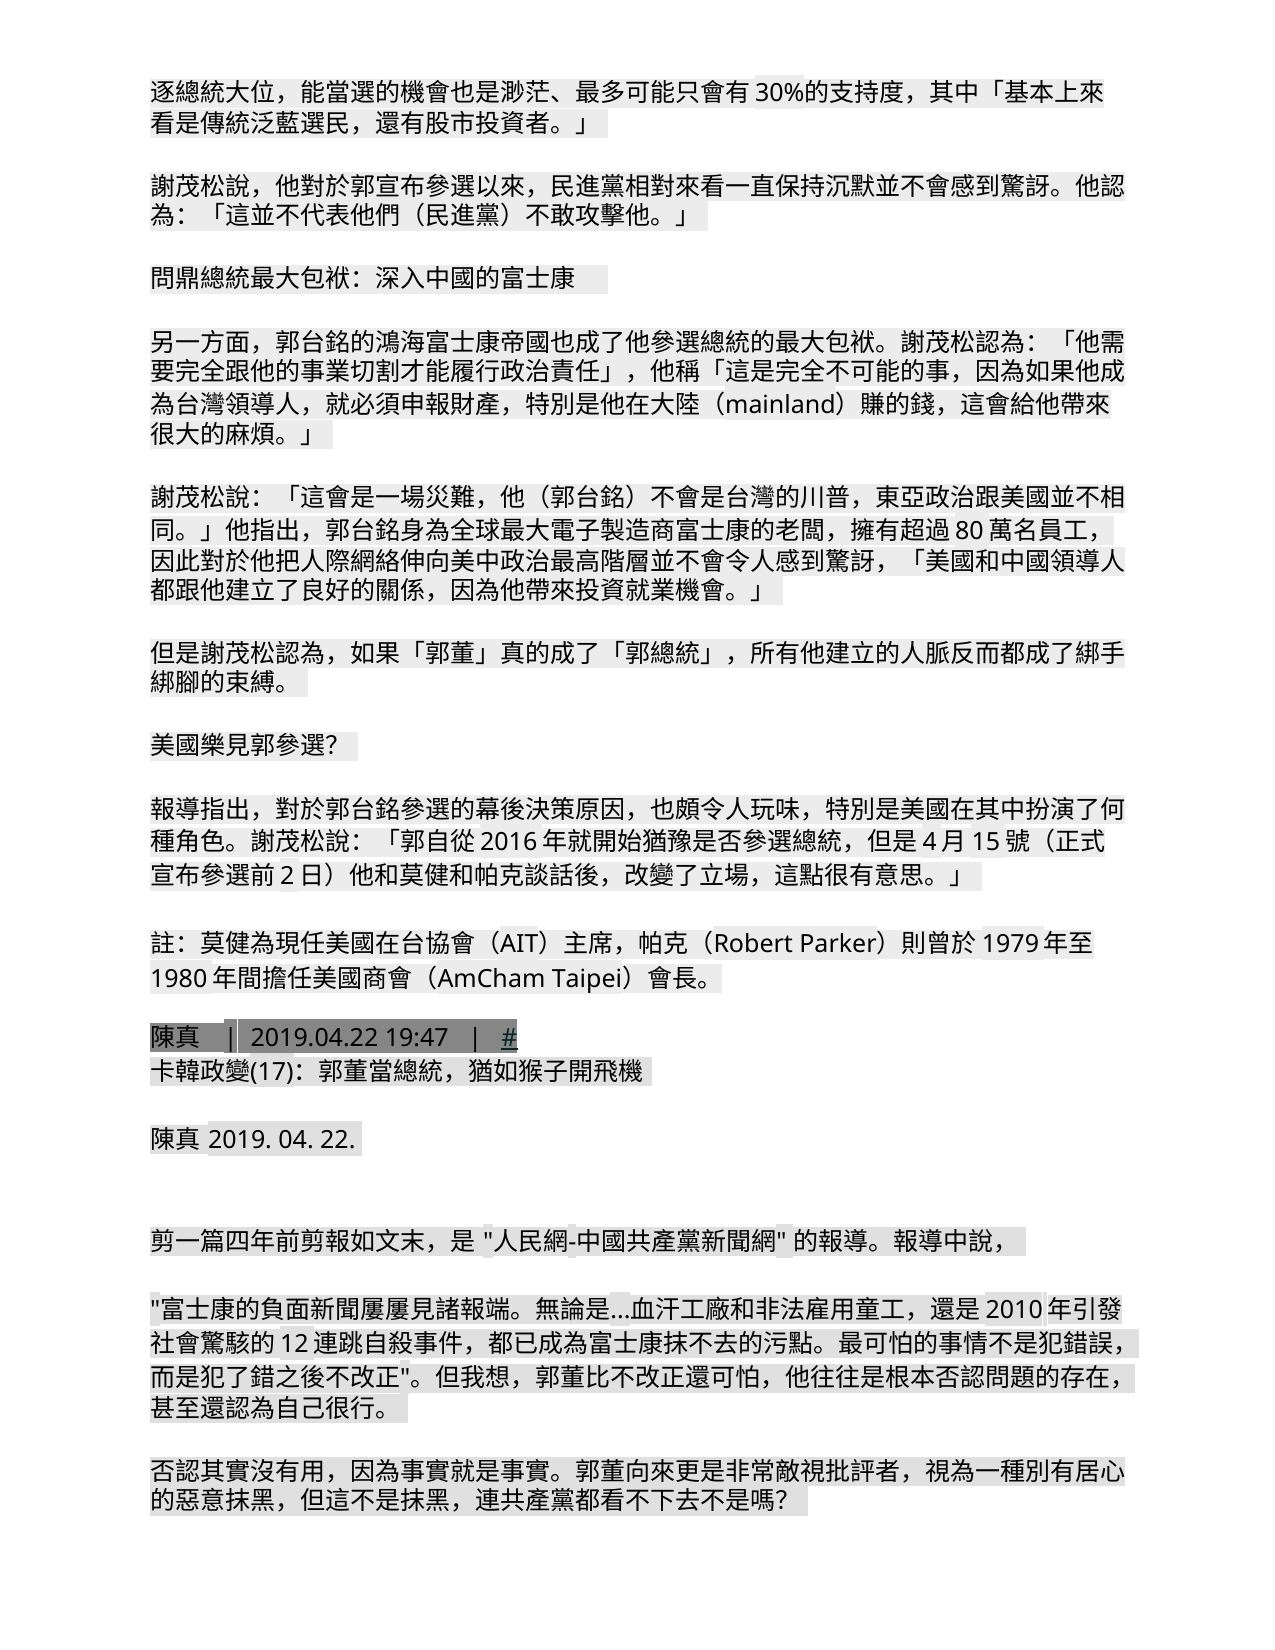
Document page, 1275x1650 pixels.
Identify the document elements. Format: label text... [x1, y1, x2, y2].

text 卡韓政變(18)：郭台銘是美國利益的代理人 陳真 2019. 04. 22. 郭之是否真的參選？為何參選？以及為何在某個時間點宣佈參選等等問題，其實昭然若揭。底下這位中共中央黨校教授講得很對。但是，島內相關評論卻大多荒腔走板，遠離事實。 中共過去挺柯，做為其島內代理人。柯向來有逐鹿大陸中原之心，故也樂得被當成代理人。(傻蛋們可別又跟我要證據，因為事實如此明顯)。後來韓流崛起，就如柯自己所說，共產黨已經不太理他了。問題是，韓國瑜很難被大陸及美國所掌控，更不可能甘心充當馬前卒、代理人，因此，中、美都不可能喜歡他。 但是，大陸除了挺韓，沒有更好的選擇了，而美國卻是絕不可能容忍一個大致親中的領導人存在，更不樂見韓流之持續茁壯。因此，卡韓、消滅韓流似乎才是這場選戰的真正鬥爭主軸，因為它意味著台灣有無可能往對岸更靠近一步。 當然，很多人認為，最快的統一之路就是讓綠營繼續執政。這話沒錯，但是這條路風險太大，武力成份太高。 站在對岸的利益來講，統一問題大可慢慢拖，終究會水到渠成、江河入海流。但是，站在台灣的利益來說，儘快和平統一才是最佳出路。關鍵字不僅僅在於 "儘快"，更在於 "和平"。當和平具有風險時，當然還是寧可慢慢來比較好。因此，所謂讓綠營執政以加速武統之路，對於台灣來說，只是一場災難，自尋烽火。 韓國瑜在兩岸問題之立場，其實很像馬英九，他不可能躁進。因此，美國其實也不用太緊張。倘若韓當總統，該繳的保護費還是會繳，該買的破銅爛鐵也還是會幾千幾百億地買，台灣人該被吸的血也還是會繼續吸。美國何必那麼緊張？中美提早為兩岸問題攤牌，對誰其實都沒有好處。 =================== 中共中央黨校教授稱郭台銘選總統是災難 上報 國際中心 2019年04月22日 鴻海董事長郭台銘宣布投入2020年總統大選。對此，中國政府高級顧問、中共中央黨校兼任教授謝茂松19日表示，郭台銘不可能成為「台版川普」而當選台灣總統，且他參選將會是一場災難。 中國官媒：郭參選之路將充滿曲折 謝茂松認為，郭台銘的參選只是「攪亂一池春水」且只是助攻蔡英文。 謝茂松的意見並未保留太多模糊空間，他認為即使郭台銘代表國民黨出線與蔡英文共同角逐總統大位，能當選的機會也是渺茫、最多可能只會有30%的支持度，其中「基本上來看是傳統泛藍選民，還有股市投資者。」 謝茂松說，他對於郭宣布參選以來，民進黨相對來看一直保持沉默並不會感到驚訝。他認為：「這並不代表他們（民進黨）不敢攻擊他。」 問鼎總統最大包袱：深入中國的富士康 另一方面，郭台銘的鴻海富士康帝國也成了他參選總統的最大包袱。謝茂松認為：「他需要完全跟他的事業切割才能履行政治責任」，他稱「這是完全不可能的事，因為如果他成為台灣領導人，就必須申報財產，特別是他在大陸（mainland）賺的錢，這會給他帶來很大的麻煩。」 謝茂松說：「這會是一場災難，他（郭台銘）不會是台灣的川普，東亞政治跟美國並不相同。」他指出，郭台銘身為全球最大電子製造商富士康的老闆，擁有超過80萬名員工，因此對於他把人際網絡伸向美中政治最高階層並不會令人感到驚訝，「美國和中國領導人都跟他建立了良好的關係，因為他帶來投資就業機會。」 但是謝茂松認為，如果「郭董」真的成了「郭總統」，所有他建立的人脈反而都成了綁手綁腳的束縛。 美國樂見郭參選？ 報導指出，對於郭台銘參選的幕後決策原因，也頗令人玩味，特別是美國在其中扮演了何種角色。謝茂松說：「郭自從2016年就開始猶豫是否參選總統，但是4月15號（正式宣布參選前2日）他和莫健和帕克談話後，改變了立場，這點很有意思。」 註：莫健為現任美國在台協會（AIT）主席，帕克（Robert Parker）則曾於1979年至1980年間擔任美國商會（AmCham Taipei）會長。 [150, 75, 1125, 994]
text 陳真 | 2019.04.22 19:47 | # [150, 1019, 1125, 1053]
text 卡韓政變(17)：郭董當總統，猶如猴子開飛機 陳真 2019. 04. 22. 剪一篇四年前剪報如文末，是 "人民網-中國共產黨新聞網" 的報導。報導中說， "富士康的負面新聞屢屢見諸報端。無論是...血汗工廠和非法雇用童工，還是2010年引發社會驚駭的12連跳自殺事件，都已成為富士康抹不去的污點。最可怕的事情不是犯錯誤，而是犯了錯之後不改正"。但我想，郭董比不改正還可怕，他往往是根本否認問題的存在，甚至還認為自己很行。 否認其實沒有用，因為事實就是事實。郭董向來更是非常敵視批評者，視為一種別有居心的惡意抹黑，但這不是抹黑，連共產黨都看不下去不是嗎？ 不過，我仍然得強調，對於任何人事物，光是因為其某些問題的存在而全盤否定之，那是說不通的。如果我們要這樣看待人事物，根本不可能建立社會，因為任何社會裏頭勢必充滿各種必要之惡。 幾十年來，我常批評慈濟的證嚴法師諸多觀念之荒腔走板，但我並不否認慈濟在許多方面的貢獻。郭董也一樣。儘管有許多問題，但他個人及其事業版圖，依舊功遠大於過。任何不成比例的妖魔化定論，令人反感。 同理，任何不成比例的歌頌，也一樣反智。郭董事業並非一人功勞，而是無數人犧牲青春血淚與生命所換來。就如同台灣社會在各方面的進步，絕不是什麼聖人豪傑或學者專家的一人功勳，而是無數人的痛苦代價所爭取得來。 至於檯面上那些爭權奪利收割成果、掠奪一切好處的無恥政客及走狗文人們，更是扯不上絲毫關係。但他們卻往往虛構歷史，洗脫一己罪行，囊括一切美名，藉以竊奪私利。題外話。 郭之個人為人如何，其實無關大局，重點是他所扮演的角色之本質。郭毫無疑問是個成功的企業家、資本家及跨國大財團，但其所代表的這樣一種利潤至上的資本力量，就像一頭盲目的野獸，理應受到國家或社會的節制、教化與引導，做為一種被監督者、被馴化者，而不是反而把整個國家大權交給他，任其呼風喚雨，為所欲為。 特別是郭董，他當總統，在我看來，就像猴子開飛機那樣，非死即傷，充滿風險。 =================== 陸全總點名富士康 李玥 2015年02月04日 來源：人民網-中國共產黨新聞網 日前，全國總工會書記處書記、法律工作部部長郭軍表示，富士康等一些企業長期違法安排勞動者長時間加班，致使部分勞動者出現各種心理健康問題，導致過勞死或自殺現象時有發生。（2015年2月3日 新華網） 其實，富士康被點名早已不是第一次了。近年來，有關於富士康的負面新聞報導屢屢見諸報端。無論是過去3年的“血汗工廠”和非法雇佣童工調查，還是2010年引發社會驚駭的12連跳自殺事件，都已經成為富士康抹不去的污點。 可是，我們的思考不能止步於此。筆者認為，富士康作為勞務市場的巨無霸尚且有長期違法加班等瑕疵，那麼其他用人單位是否也存在問題呢？答案應當是顯而易見的。據全國總工會通報，當前用人單位違反勞動法律侵害職工合法權益的案件事件還大量存在，屢禁不絕，已經影響了社會穩定和經濟發展。從這個角度來講，該被點名批評的不僅僅是富士康，而應當是整個勞務市場。 但話又說回來，最可怕的事情不是犯錯誤，而是犯了錯之後不改正。眾所周知，在市場經濟環境下，企業的逐利天性成為了各種經濟活動的主導力量，勞動者的權益難免會受到侵害。也正因此，社會公眾要求勞動監察部門加強監管的呼聲從未停止。 但令人遺憾的是，當前的勞務市場運行現狀已經與民眾的訴求出現了明顯背離。這其中自然有某些勞動監察部門瀆職、缺位的影響，可是隨著政府轉型力度的不斷加大，我們可以經常在媒體上看到政府幫農民工討薪等新聞。 那麼，根源到底在哪裡呢？筆者認為，是勞動制度出了問題。以飽受爭議的勞務派遣制度來講，本是降低人力資源管理成本和促進就業的新型用工方式，但是卻成了某些無良企業逃避責任、轉嫁風險的手段。 由於存在制度漏洞和法律規定盲區，很多工作十余年的職工一夜之間被用人單位變為了“派遣工”，從而被裁員回家。非但得不到任何補償，反而還失去了原有的工作，而企業卻佔了大便宜。正是因為當前的勞動制度出現了偏失和漏洞，導致無良企業違規操作卻可以免於責罰，政府勞動部門有心監管可無奈依據不足。凡此種種，都加劇了勞務市場的不平等性，而勞動者的合法權益自然無法保証了。 勞務市場的發展，關系到國家經濟的未來和社會的穩定，不可小視。此次全總點名富士康，可以看作是政府下大力氣規範勞務市場的一個信號。但是，除了勞動監察部門的盡職盡責之外，勞動制度更應該喊“到”。唯有制度健全且執行到位，才能夠使執法活動產生威懾力，最終革除勞務市場弊端，維護勞動者權益，令社會公眾滿意。 [150, 1053, 1125, 1549]
